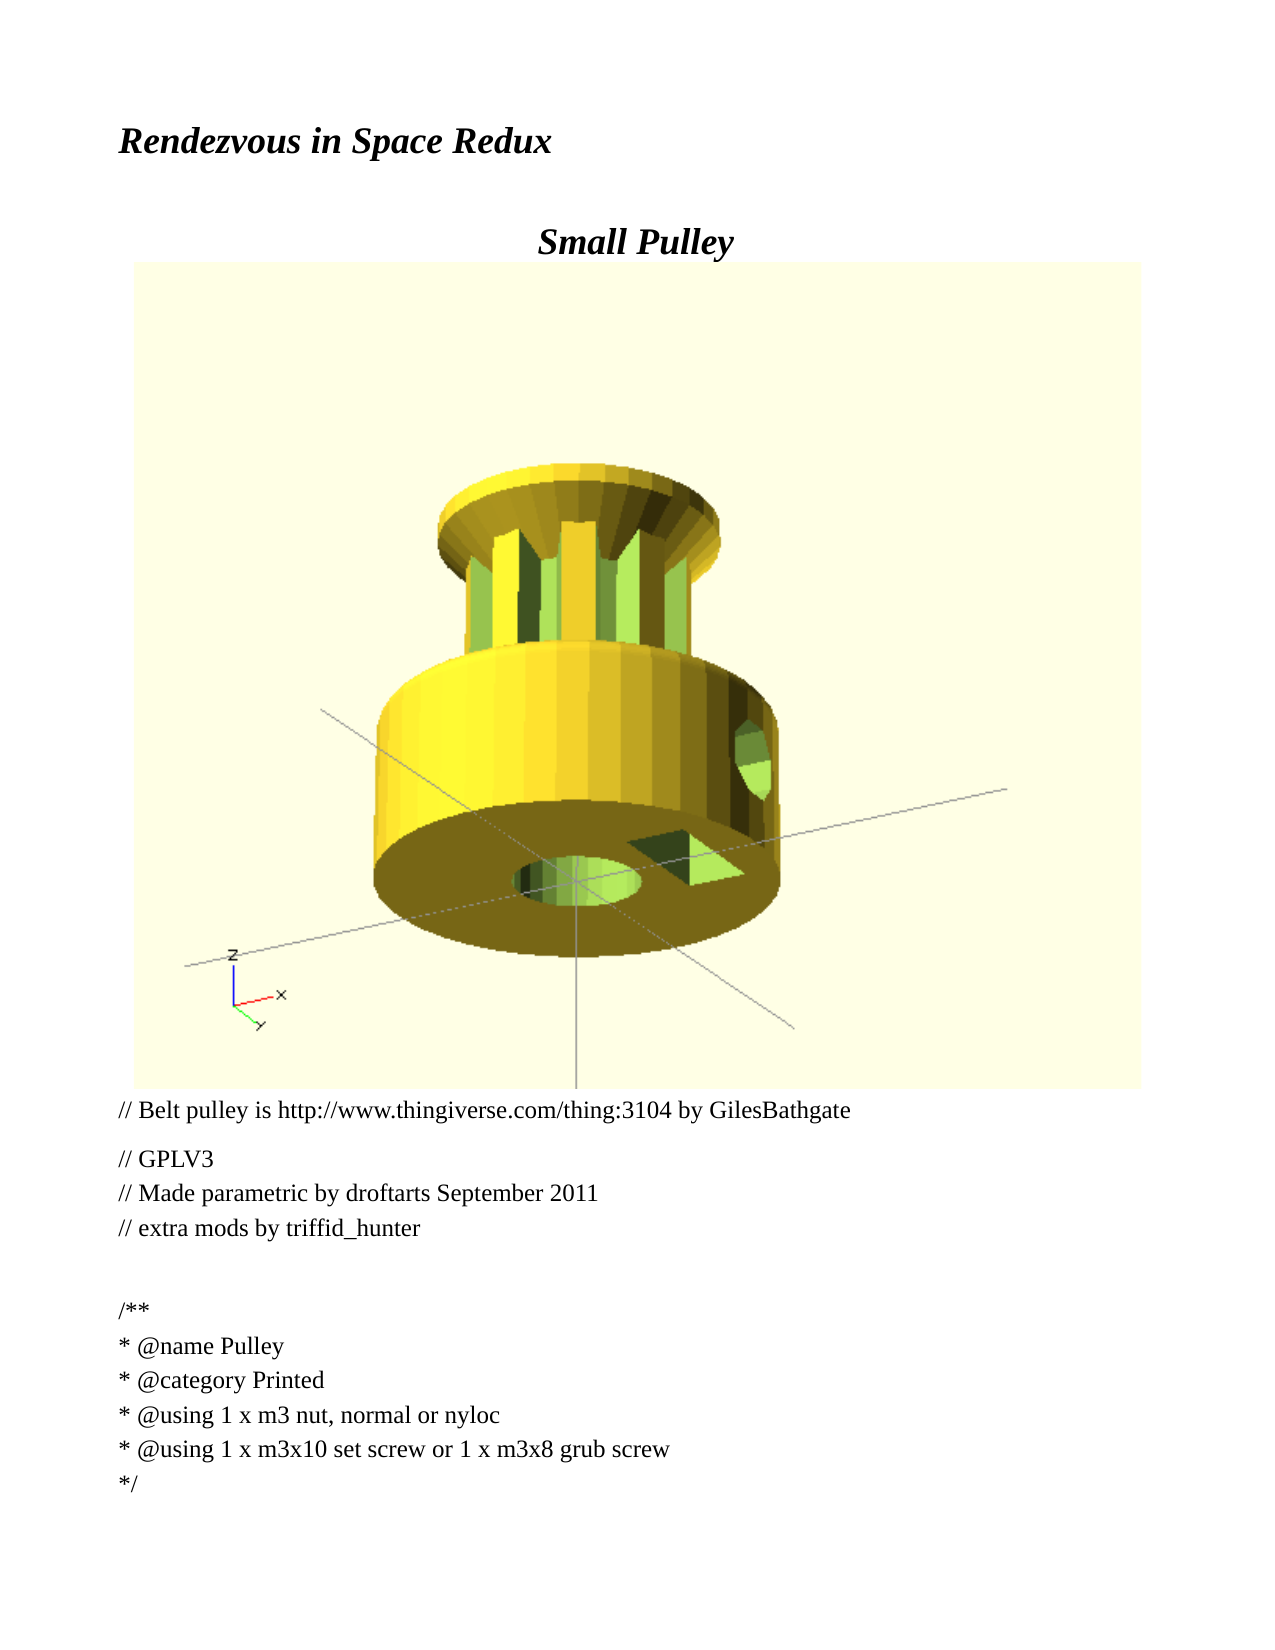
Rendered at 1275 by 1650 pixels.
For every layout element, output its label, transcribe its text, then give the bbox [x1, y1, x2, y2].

text */ [118, 1469, 1157, 1497]
text * @using 1 x m3 nut, normal or nyloc [118, 1400, 1157, 1428]
text // Made parametric by droftarts September 2011 [118, 1178, 1157, 1207]
text // GPLV3 [118, 1144, 1157, 1173]
text Small Pulley [118, 219, 1157, 263]
text /** [118, 1296, 1157, 1325]
text * @category Printed [118, 1365, 1157, 1394]
picture [133, 262, 1142, 1089]
text * @using 1 x m3x10 set screw or 1 x m3x8 grub screw [118, 1434, 1157, 1463]
text // extra mods by triffid_hunter [118, 1213, 1157, 1242]
text * @name Pulley [118, 1331, 1157, 1359]
text // Belt pulley is http://www.thingiverse.com/thing:3104 by GilesBathgate [118, 263, 1157, 1123]
